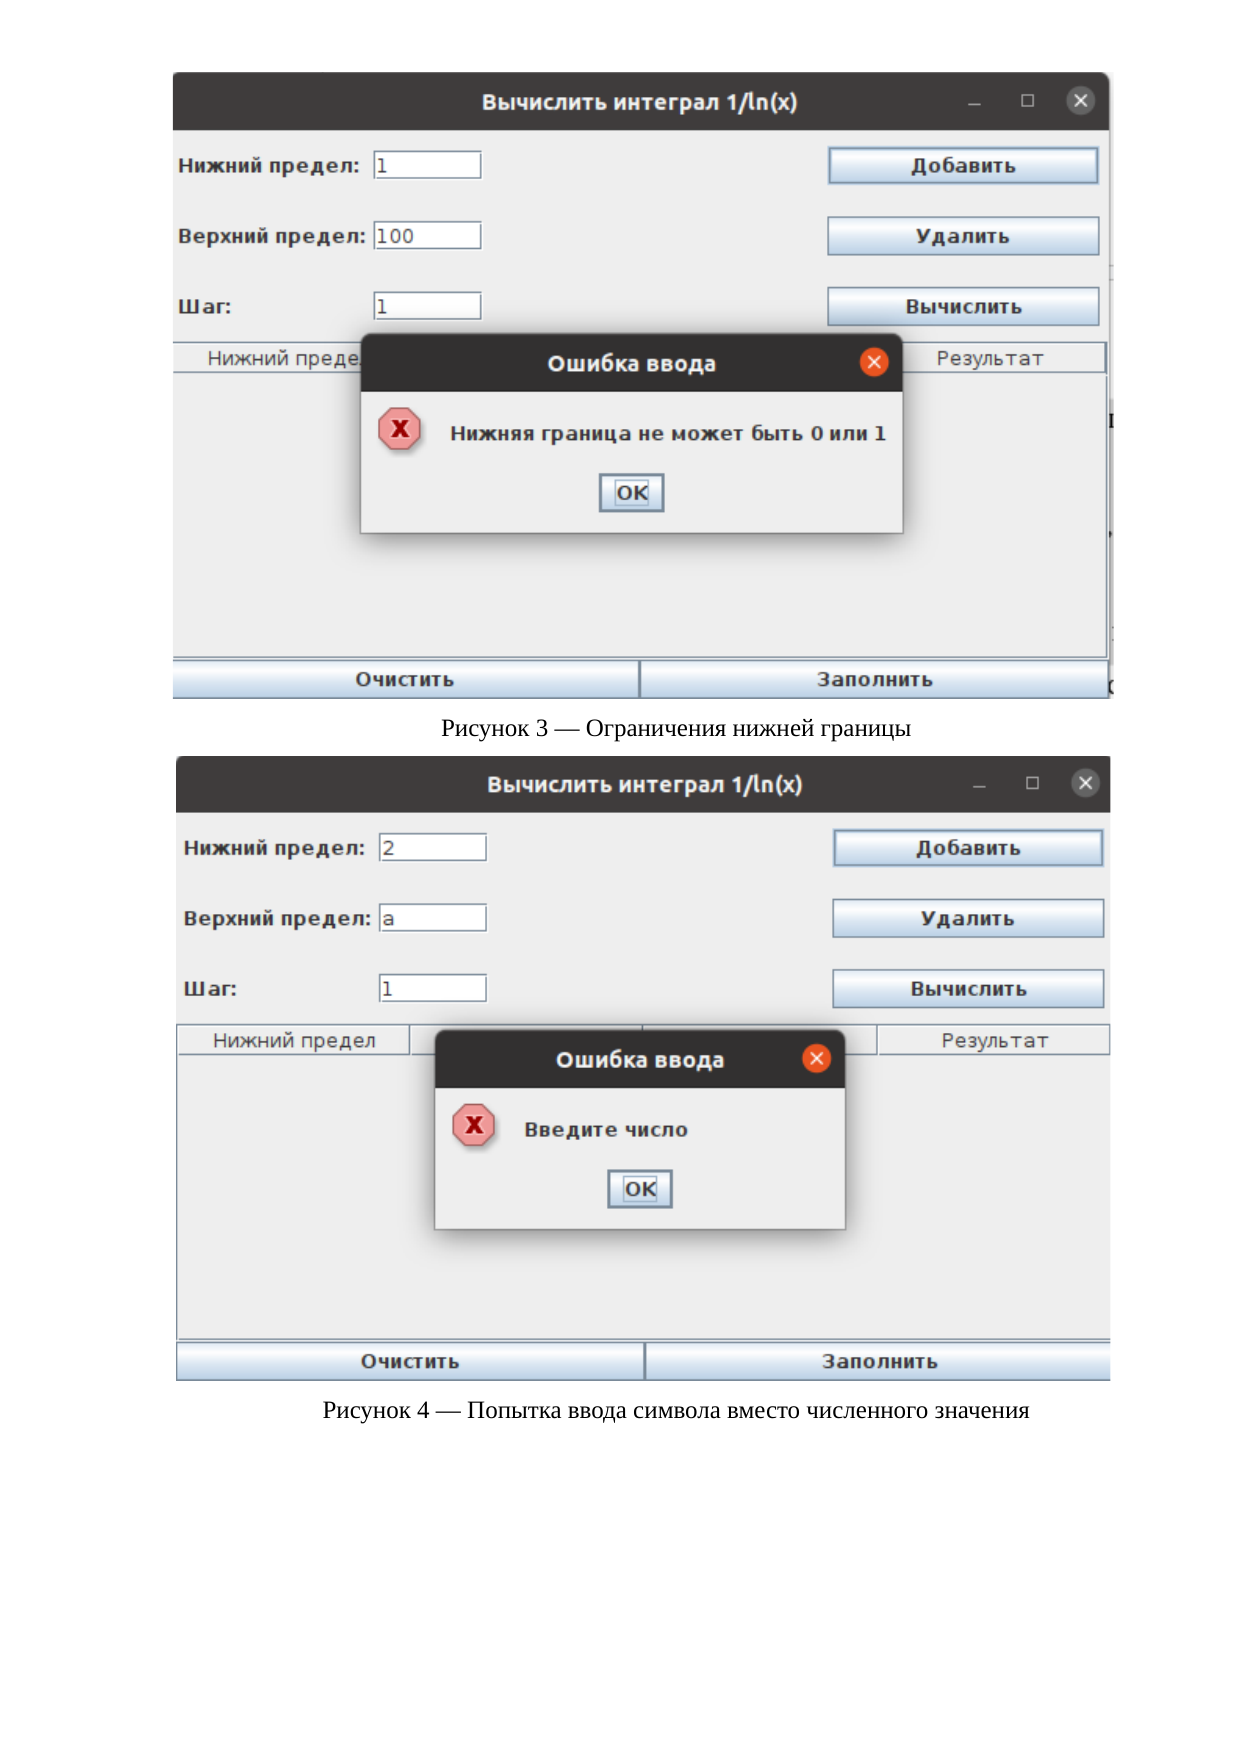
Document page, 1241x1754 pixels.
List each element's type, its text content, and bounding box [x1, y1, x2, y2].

picture [176, 756, 1111, 1381]
picture [172, 72, 1114, 699]
text Рисунок 4 — Попытка ввода символа вместо численного значения [118, 756, 1168, 1424]
text Рисунок 3 — Ограничения нижней границы [118, 72, 1168, 742]
